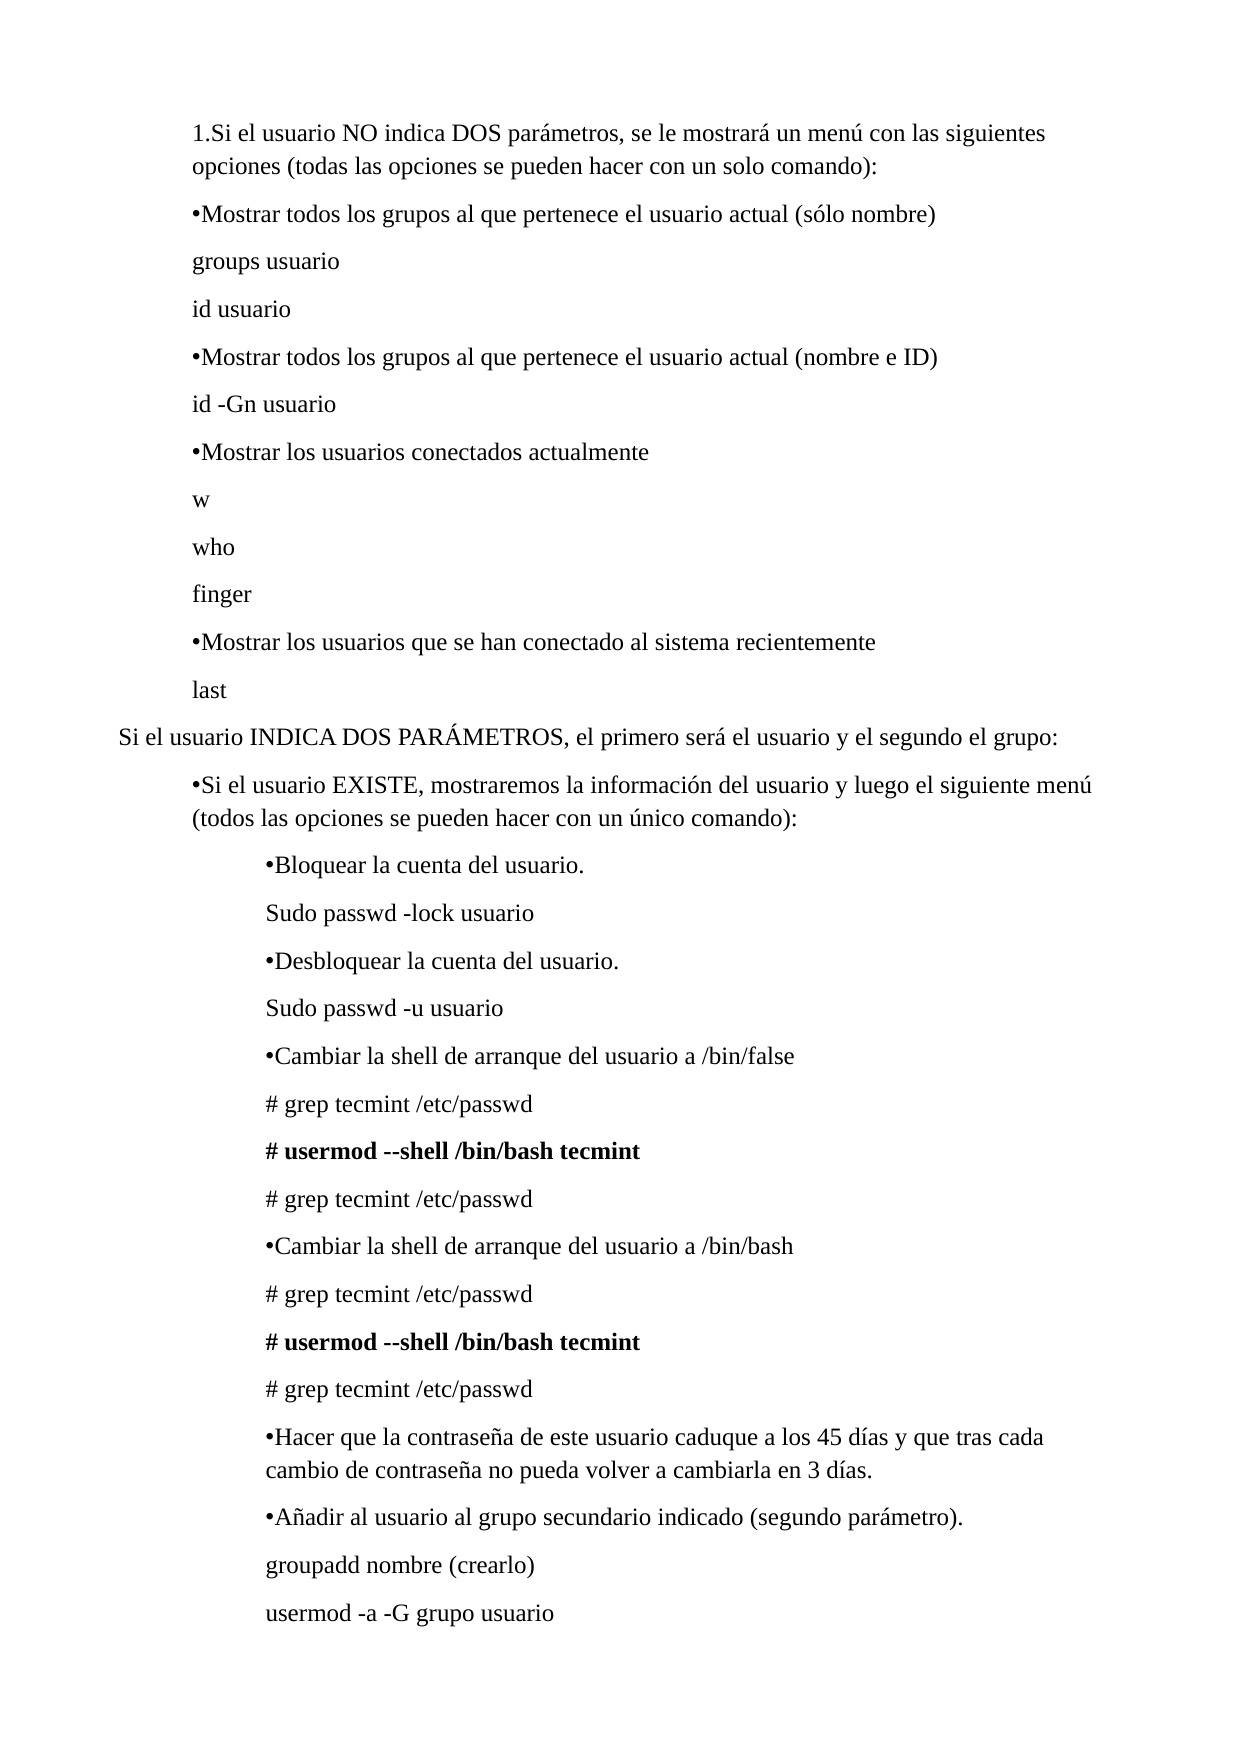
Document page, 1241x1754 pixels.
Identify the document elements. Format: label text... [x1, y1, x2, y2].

list Mostrar todos los grupos al que pertenece el usuario actual (nombre e ID) [118, 342, 1122, 370]
list Sudo passwd -lock usuario [118, 898, 1122, 927]
list w [118, 484, 1122, 513]
list Si el usuario EXISTE, mostraremos la información del usuario y luego el siguiente menú (todos las opciones se pueden hacer con un único comando): [118, 770, 1122, 832]
list Cambiar la shell de arranque del usuario a /bin/false [118, 1041, 1122, 1070]
text Si el usuario INDICA DOS PARÁMETROS, el primero será el usuario y el segundo el grupo: [118, 722, 1122, 751]
list # grep tecmint /etc/passwd [118, 1374, 1122, 1403]
list groupadd nombre (crearlo) [118, 1550, 1122, 1579]
list Bloquear la cuenta del usuario. [118, 851, 1122, 879]
list # grep tecmint /etc/passwd [118, 1184, 1122, 1213]
list last [118, 675, 1122, 703]
list Mostrar los usuarios conectados actualmente [118, 437, 1122, 466]
list # usermod --shell /bin/bash tecmint [118, 1327, 1122, 1355]
list groups usuario [118, 246, 1122, 275]
list Sudo passwd -u usuario [118, 993, 1122, 1022]
list Añadir al usuario al grupo secundario indicado (segundo parámetro). [118, 1502, 1122, 1531]
list Mostrar todos los grupos al que pertenece el usuario actual (sólo nombre) [118, 199, 1122, 227]
list # grep tecmint /etc/passwd [118, 1279, 1122, 1308]
list Hacer que la contraseña de este usuario caduque a los 45 días y que tras cada cambio de contraseña no pueda volver a cambiarla en 3 días. [118, 1422, 1122, 1484]
list Desbloquear la cuenta del usuario. [118, 946, 1122, 974]
list # grep tecmint /etc/passwd [118, 1089, 1122, 1117]
list Si el usuario NO indica DOS parámetros, se le mostrará un menú con las siguientes opciones (todas las opciones se pueden hacer con un solo comando): [118, 118, 1122, 180]
list Mostrar los usuarios que se han conectado al sistema recientemente [118, 627, 1122, 656]
list finger [118, 579, 1122, 608]
list # usermod --shell /bin/bash tecmint [118, 1136, 1122, 1165]
list usermod -a -G grupo usuario [118, 1598, 1122, 1626]
list Cambiar la shell de arranque del usuario a /bin/bash [118, 1231, 1122, 1260]
list who [118, 532, 1122, 561]
list id -Gn usuario [118, 389, 1122, 418]
list id usuario [118, 294, 1122, 323]
